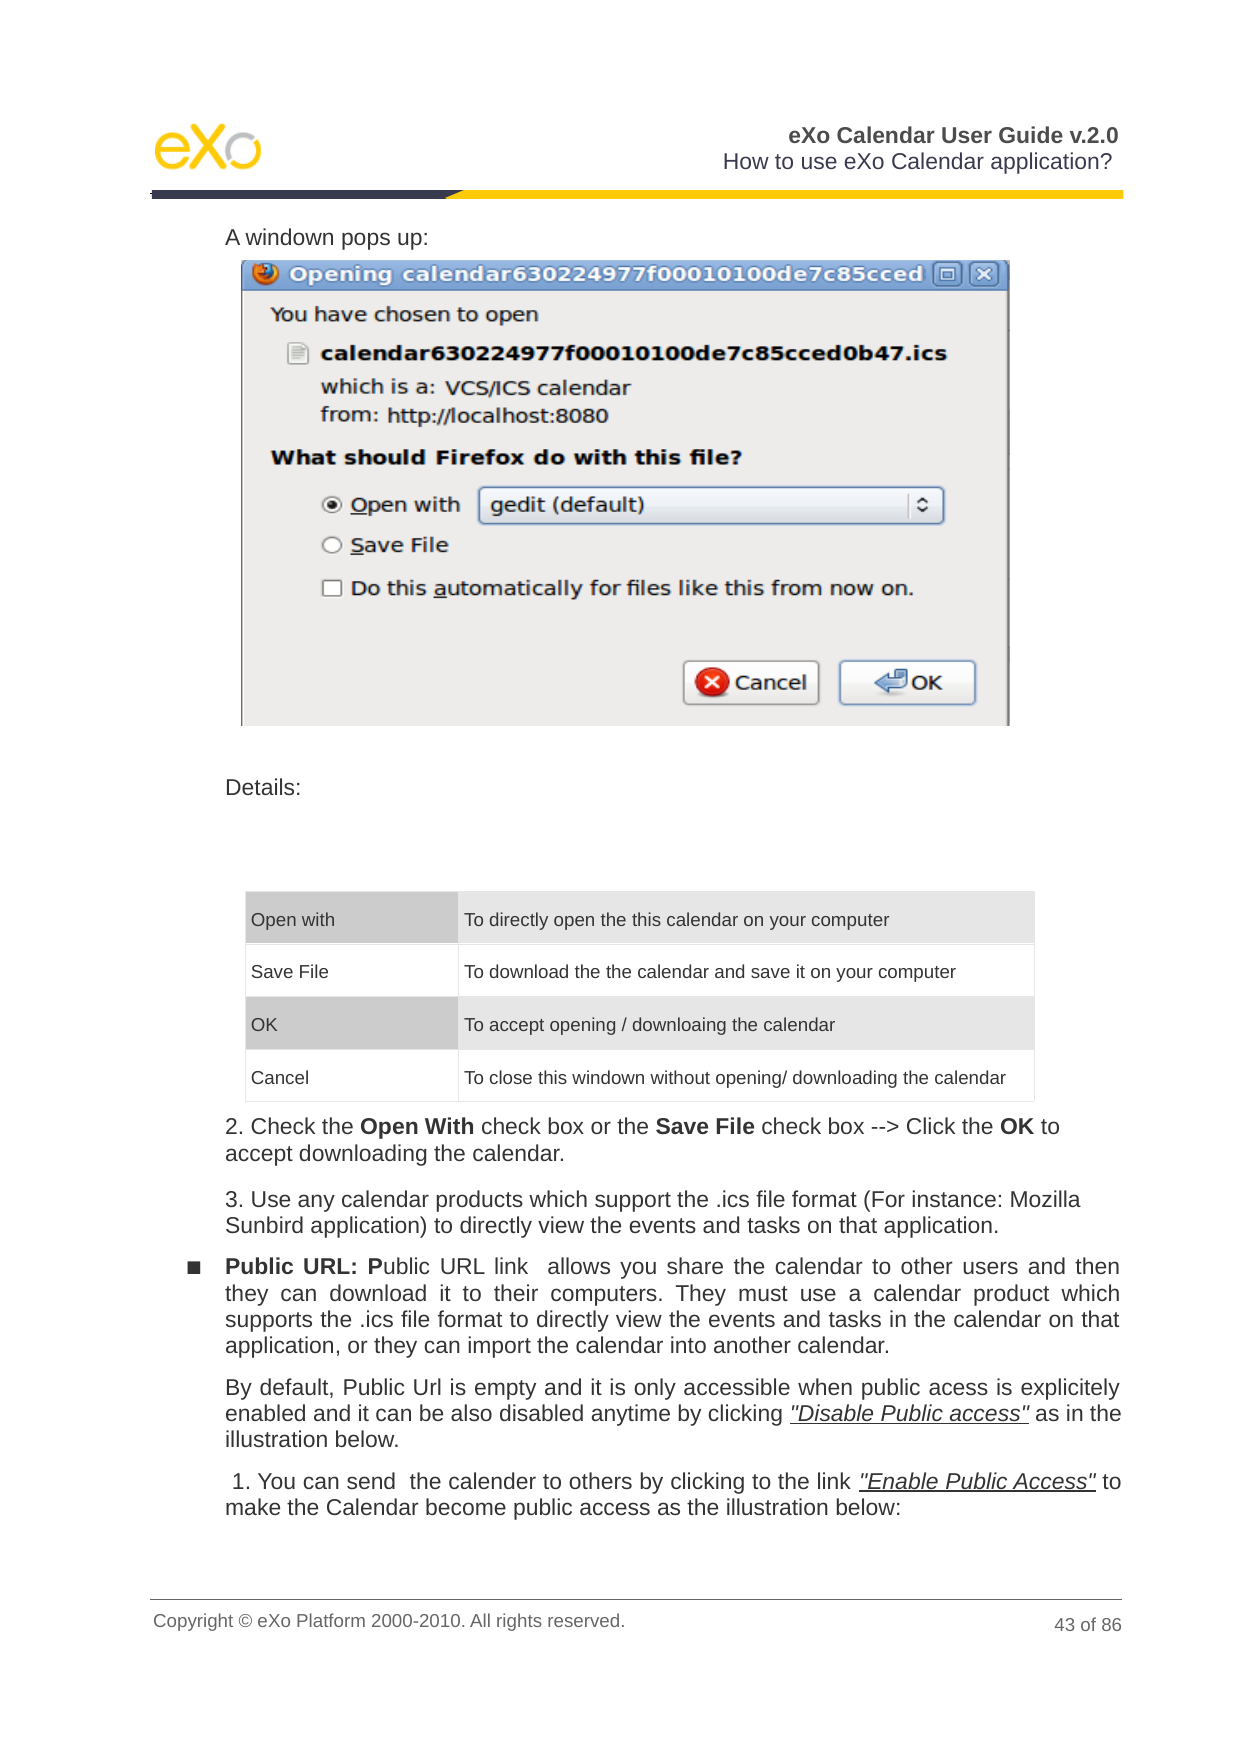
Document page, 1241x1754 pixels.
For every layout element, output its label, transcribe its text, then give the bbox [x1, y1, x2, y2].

table_cell To download the the calendar and save it on your computer [459, 945, 1034, 996]
table_cell To accept opening / downloaing the calendar [459, 997, 1034, 1049]
picture [151, 190, 1124, 199]
picture [241, 260, 1010, 726]
list A windown pops up: [187, 223, 1122, 250]
table_cell Cancel [246, 1050, 458, 1101]
table_header Open with [246, 892, 458, 943]
list Details: [187, 774, 1122, 801]
table_cell To close this windown without opening/ downloading the calendar [459, 1050, 1034, 1101]
list 1. You can send the calender to others by clicking to the link "Enable Public Access" to make the Calendar become public access as the illustration below: [187, 1468, 1122, 1520]
table_header To directly open the this calendar on your computer [459, 892, 1034, 943]
table_cell Save File [246, 945, 458, 996]
list Public URL: Public URL link allows you share the calendar to other users and then they can download it to their computers. They must use a calendar product which supports the .ics file format to directly view the events and tasks in the calendar on that application, or they can import the calendar into another calendar. [187, 1253, 1122, 1359]
table_cell OK [246, 997, 458, 1049]
list 2. Check the Open With check box or the Save File check box --> Click the OK to accept downloading the calendar. [187, 1113, 1122, 1166]
picture [155, 123, 262, 170]
list By default, Public Url is empty and it is only accessible when public acess is explicitely enabled and it can be also disabled anytime by clicking "Disable Public access" as in the illustration below. [187, 1374, 1122, 1453]
list 3. Use any calendar products which support the .ics file format (For instance: Mozilla Sunbird application) to directly view the events and tasks on that application. [187, 1186, 1122, 1238]
